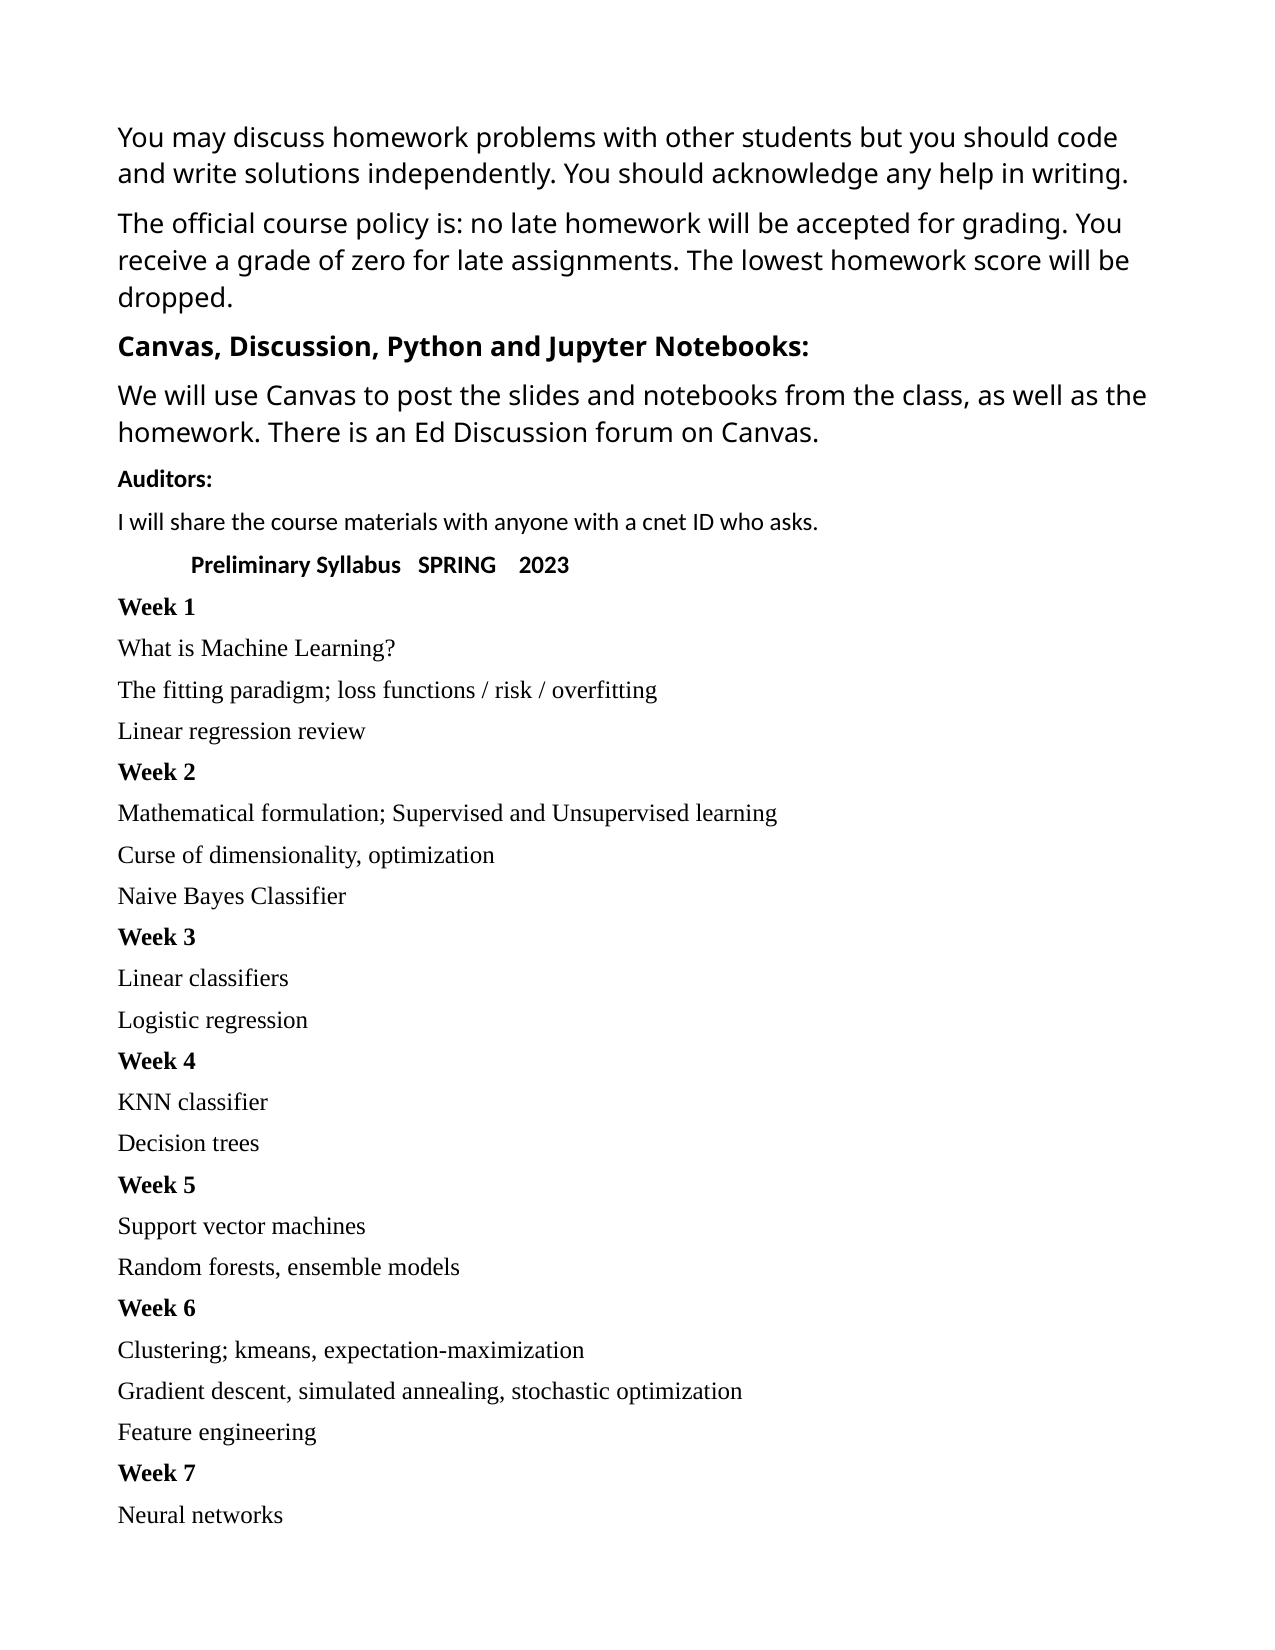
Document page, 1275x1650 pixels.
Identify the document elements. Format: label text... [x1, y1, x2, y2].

text What is Machine Learning? [117, 633, 1158, 662]
text Week 4 [117, 1046, 1158, 1075]
text Random forests, ensemble models [117, 1252, 1158, 1281]
text Week 5 [117, 1170, 1158, 1198]
list Preliminary Syllabus SPRING 2023 [161, 549, 1158, 580]
text Clustering; kmeans, expectation-maximization [117, 1335, 1158, 1363]
text The official course policy is: no late homework will be accepted for grading. You receive a grade of zero for late assignments. The lowest homework score will be dropped. [117, 204, 1158, 315]
text Feature engineering [117, 1417, 1158, 1446]
text Mathematical formulation; Supervised and Unsupervised learning [117, 798, 1158, 827]
text You may discuss homework problems with other students but you should code and write solutions independently. You should acknowledge any help in writing. [117, 118, 1158, 192]
text Logistic regression [117, 1005, 1158, 1033]
text Week 7 [117, 1458, 1158, 1487]
text The fitting paradigm; loss functions / risk / overfitting [117, 675, 1158, 703]
text Auditors: [117, 463, 1158, 494]
text Gradient descent, simulated annealing, stochastic optimization [117, 1376, 1158, 1405]
text KNN classifier [117, 1087, 1158, 1116]
text We will use Canvas to post the slides and notebooks from the class, as well as the homework. There is an Ed Discussion forum on Canvas. [117, 377, 1158, 451]
text Naive Bayes Classifier [117, 881, 1158, 910]
text Week 3 [117, 922, 1158, 951]
text Curse of dimensionality, optimization [117, 840, 1158, 868]
text Support vector machines [117, 1211, 1158, 1240]
text I will share the course materials with anyone with a cnet ID who asks. [117, 506, 1158, 537]
text Week 1 [117, 592, 1158, 621]
text Linear classifiers [117, 963, 1158, 992]
text Week 2 [117, 757, 1158, 786]
text Decision trees [117, 1128, 1158, 1157]
text Linear regression review [117, 716, 1158, 745]
text Canvas, Discussion, Python and Jupyter Notebooks: [117, 327, 1158, 364]
text Week 6 [117, 1293, 1158, 1322]
text Neural networks [117, 1500, 1158, 1528]
